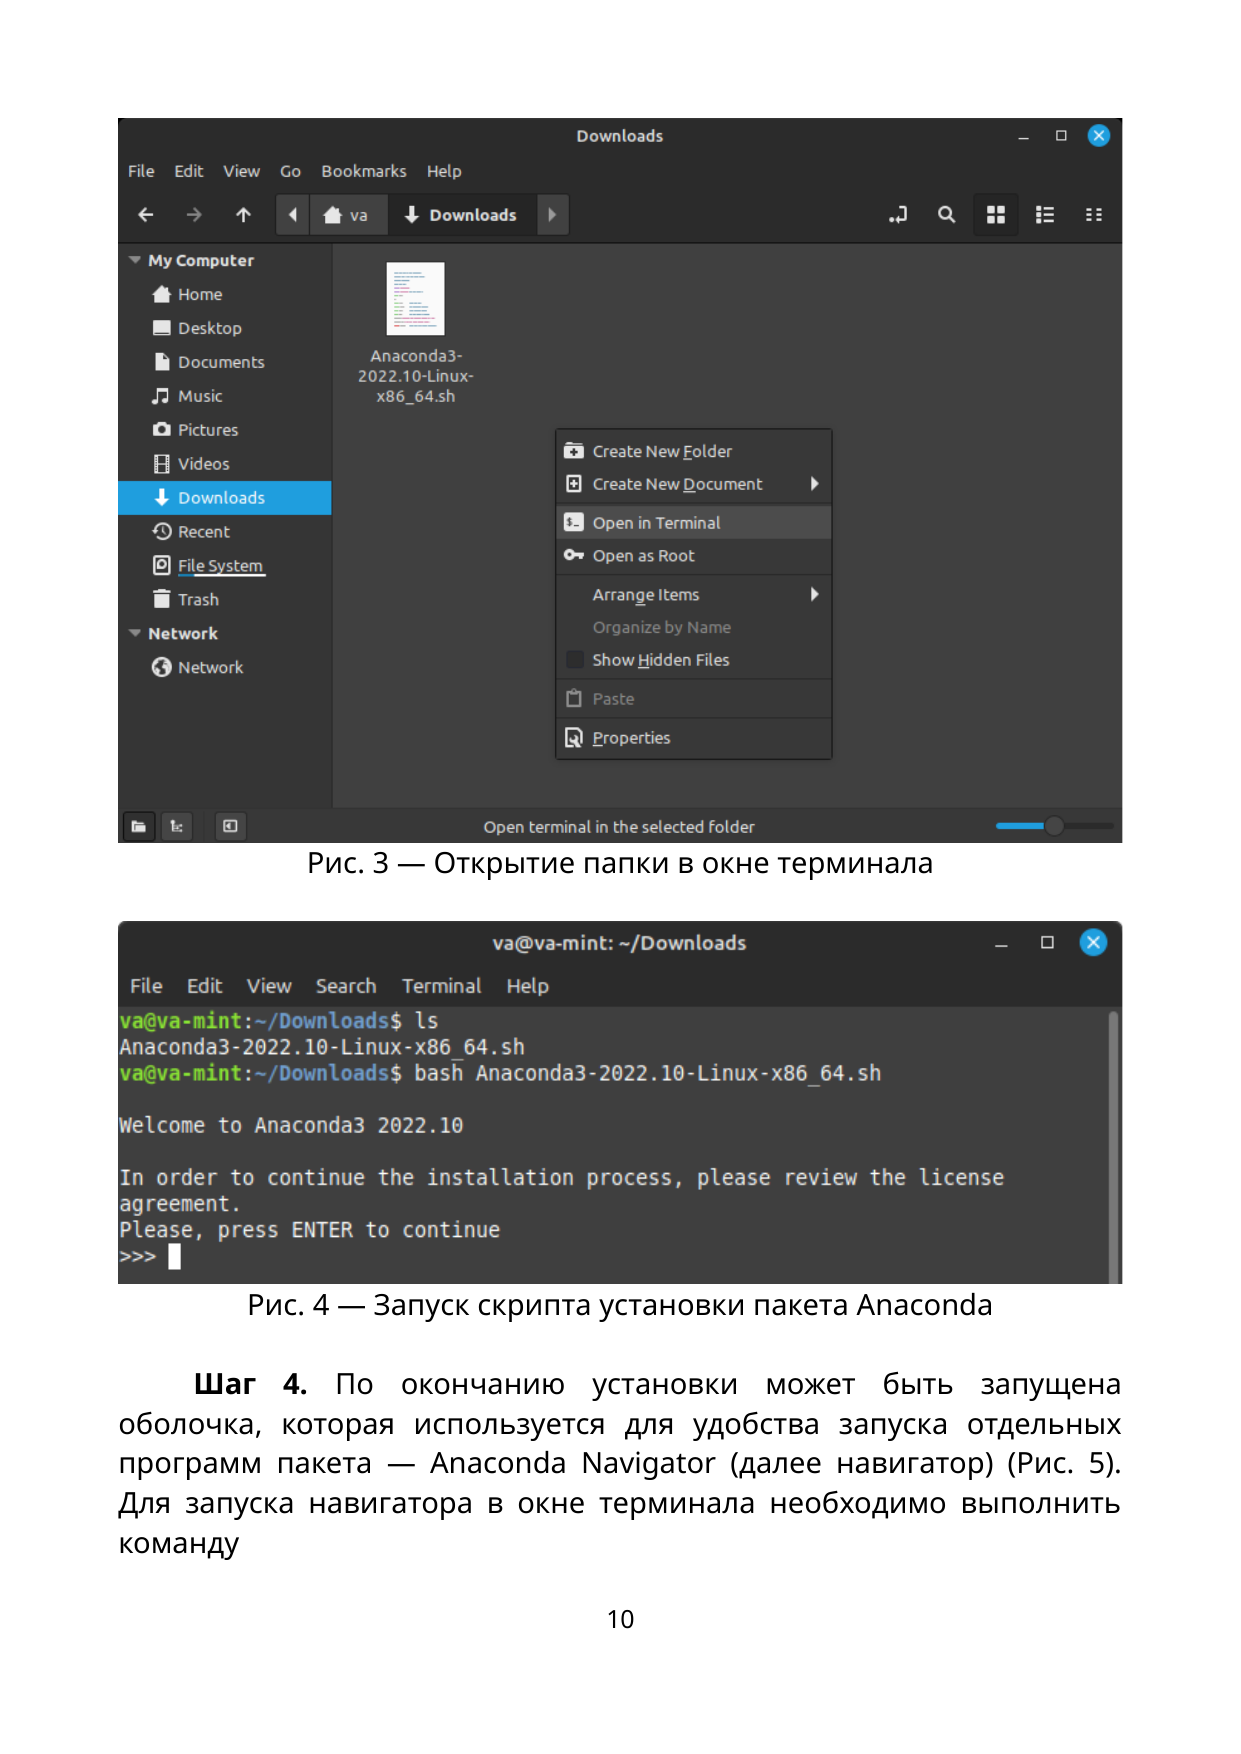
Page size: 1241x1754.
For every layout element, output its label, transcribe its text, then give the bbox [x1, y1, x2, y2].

text Рис. 3 — Открытие папки в окне терминала [118, 843, 1122, 882]
picture [118, 921, 1123, 1284]
text Шаг 4. По окончанию установки может быть запущена оболочка, которая используется для удобства запуска отдельных программ пакета — Anaconda Navigator (далее навигатор) (Рис. 5). Для запуска навигатора в окне терминала необходимо выполнить команду [118, 1363, 1122, 1562]
picture [118, 118, 1123, 843]
text Рис. 4 — Запуск скрипта установки пакета Anaconda [118, 1284, 1122, 1324]
